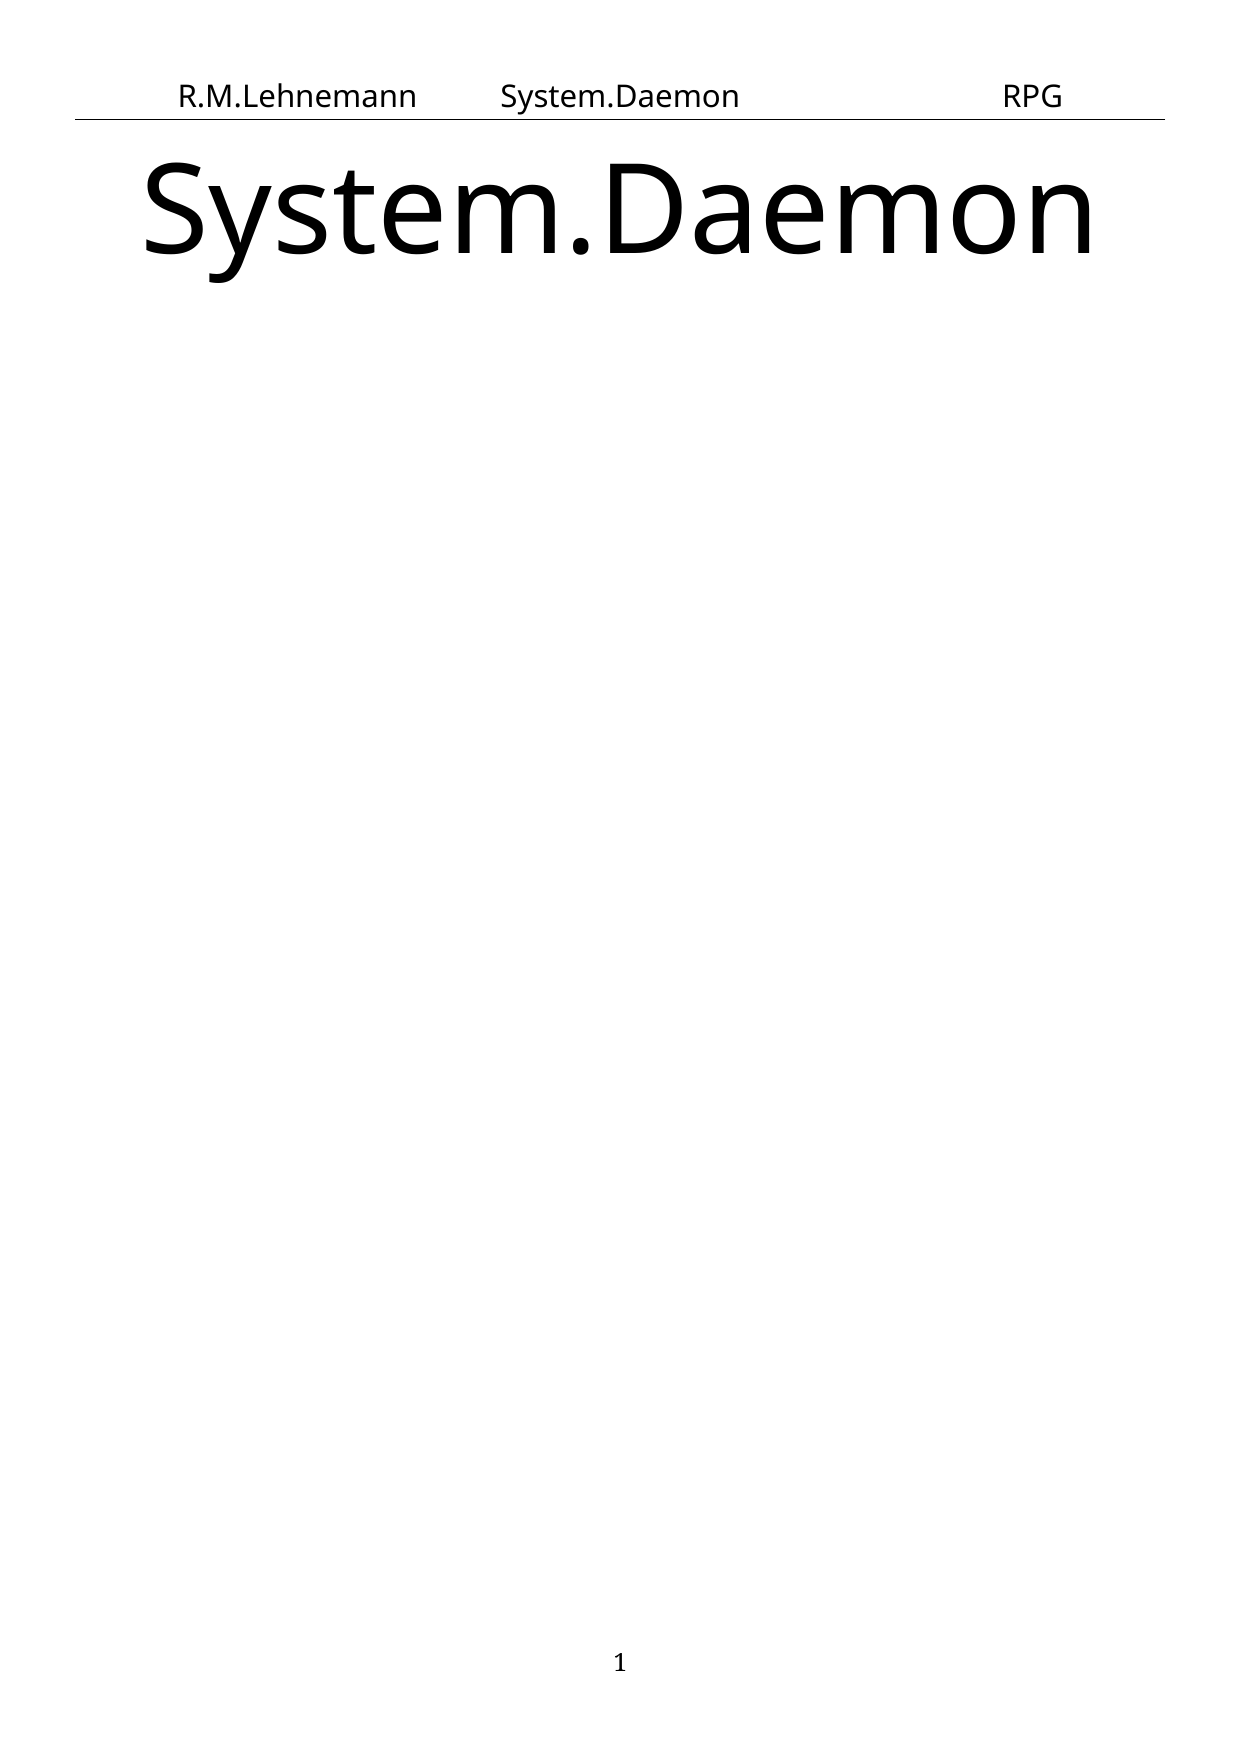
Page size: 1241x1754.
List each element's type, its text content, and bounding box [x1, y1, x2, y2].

text System.Daemon [75, 120, 1165, 290]
